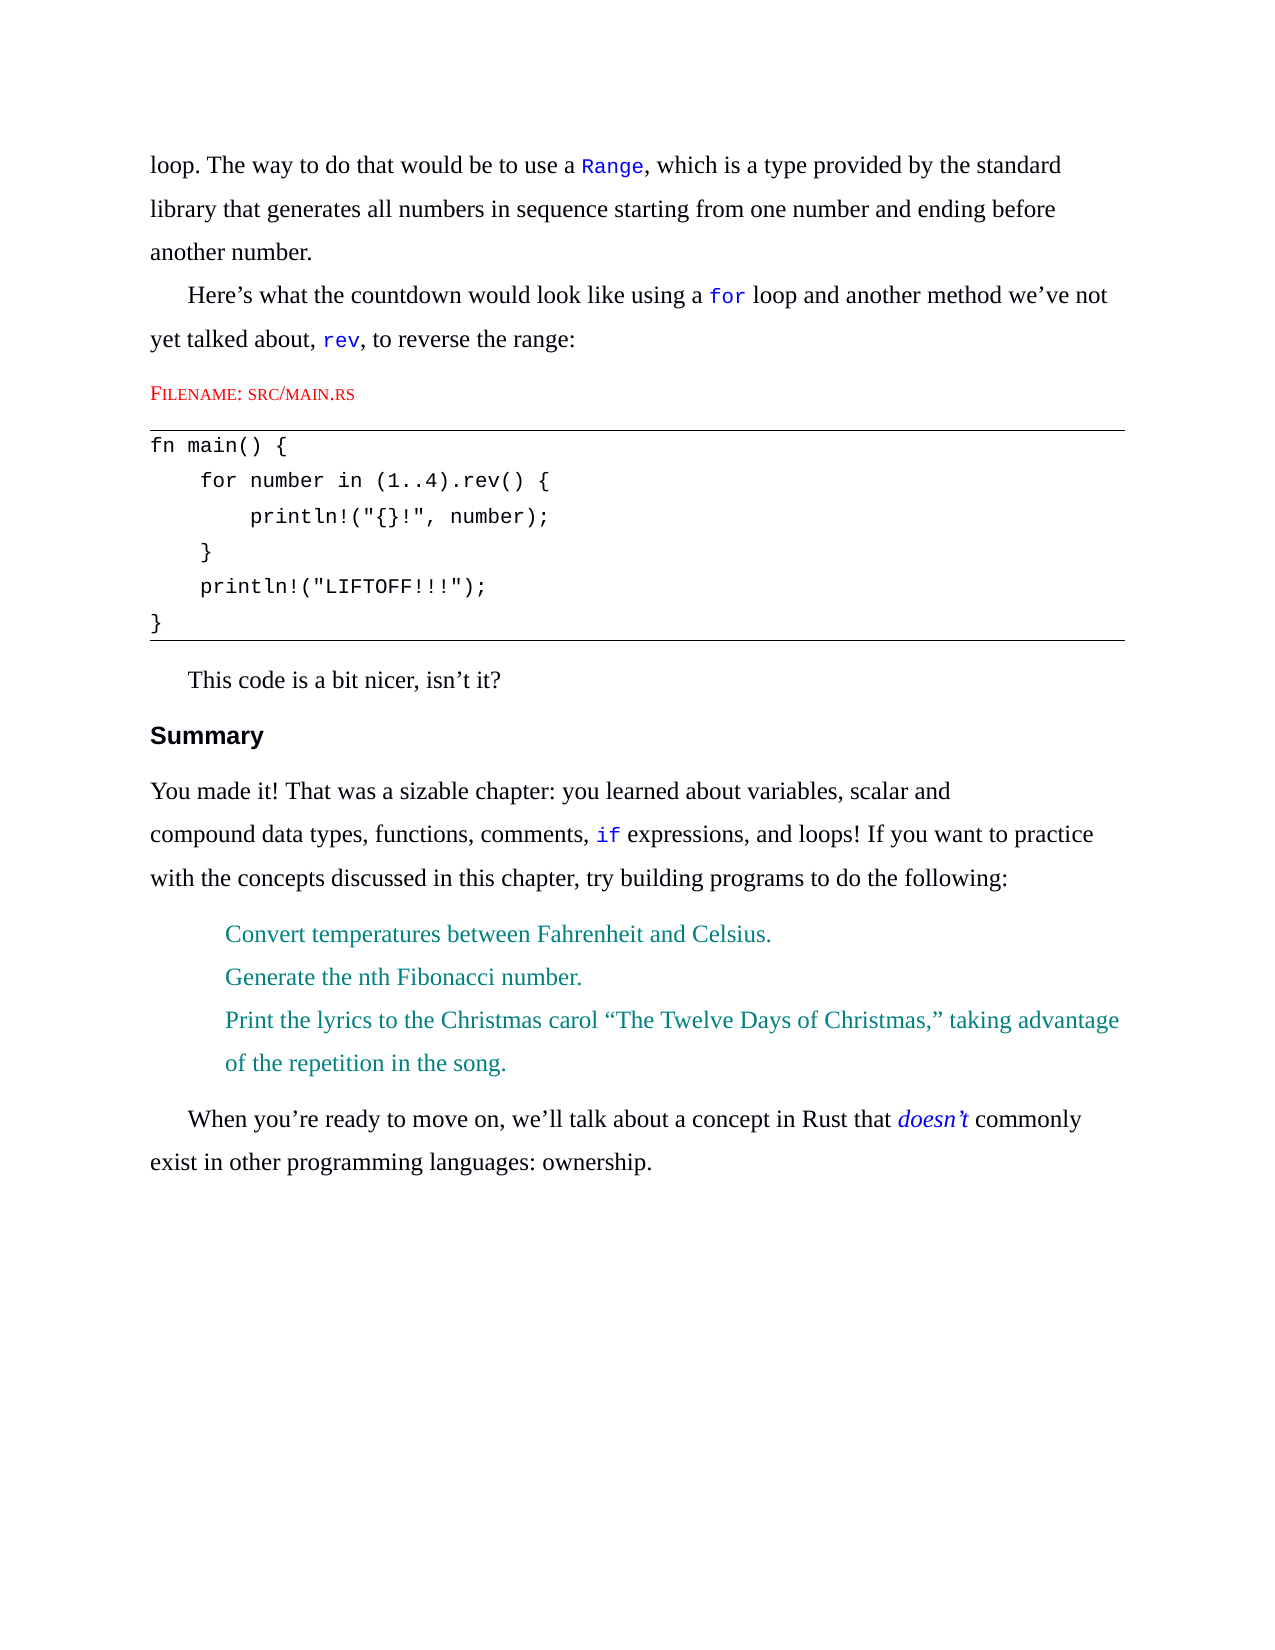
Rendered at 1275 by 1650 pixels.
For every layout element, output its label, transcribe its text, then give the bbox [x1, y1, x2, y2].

text You made it! That was a sizable chapter: you learned about variables, scalar and compound data types, functions, comments, if expressions, and loops! If you want to practice with the concepts discussed in this chapter, try building programs to do the following: [150, 776, 1125, 892]
text Here’s what the countdown would look like using a for loop and another method we’ve not yet talked about, rev, to reverse the range: [150, 280, 1125, 354]
text Filename: src/main.rs [150, 381, 1125, 405]
text } [150, 541, 1125, 565]
text Summary [150, 721, 1125, 749]
text fn main() { [150, 431, 1125, 458]
text When you’re ready to move on, we’ll talk about a concept in Rust that doesn’t commonly exist in other programming languages: ownership. [150, 1104, 1125, 1176]
text This code is a bit nicer, isn’t it? [150, 665, 1125, 694]
text for number in (1..4).rev() { [150, 470, 1125, 494]
text Generate the nth Fibonacci number. [225, 962, 1125, 991]
text println!("LIFTOFF!!!"); [150, 576, 1125, 600]
text Convert temperatures between Fahrenheit and Celsius. [225, 919, 1125, 948]
text println!("{}!", number); [150, 506, 1125, 529]
text loop. The way to do that would be to use a Range, which is a type provided by the standard library that generates all numbers in sequence starting from one number and ending before another number. [150, 150, 1125, 266]
text Print the lyrics to the Christmas carol “The Twelve Days of Christmas,” taking advantage of the repetition in the song. [225, 1005, 1125, 1077]
text } [150, 612, 1125, 640]
